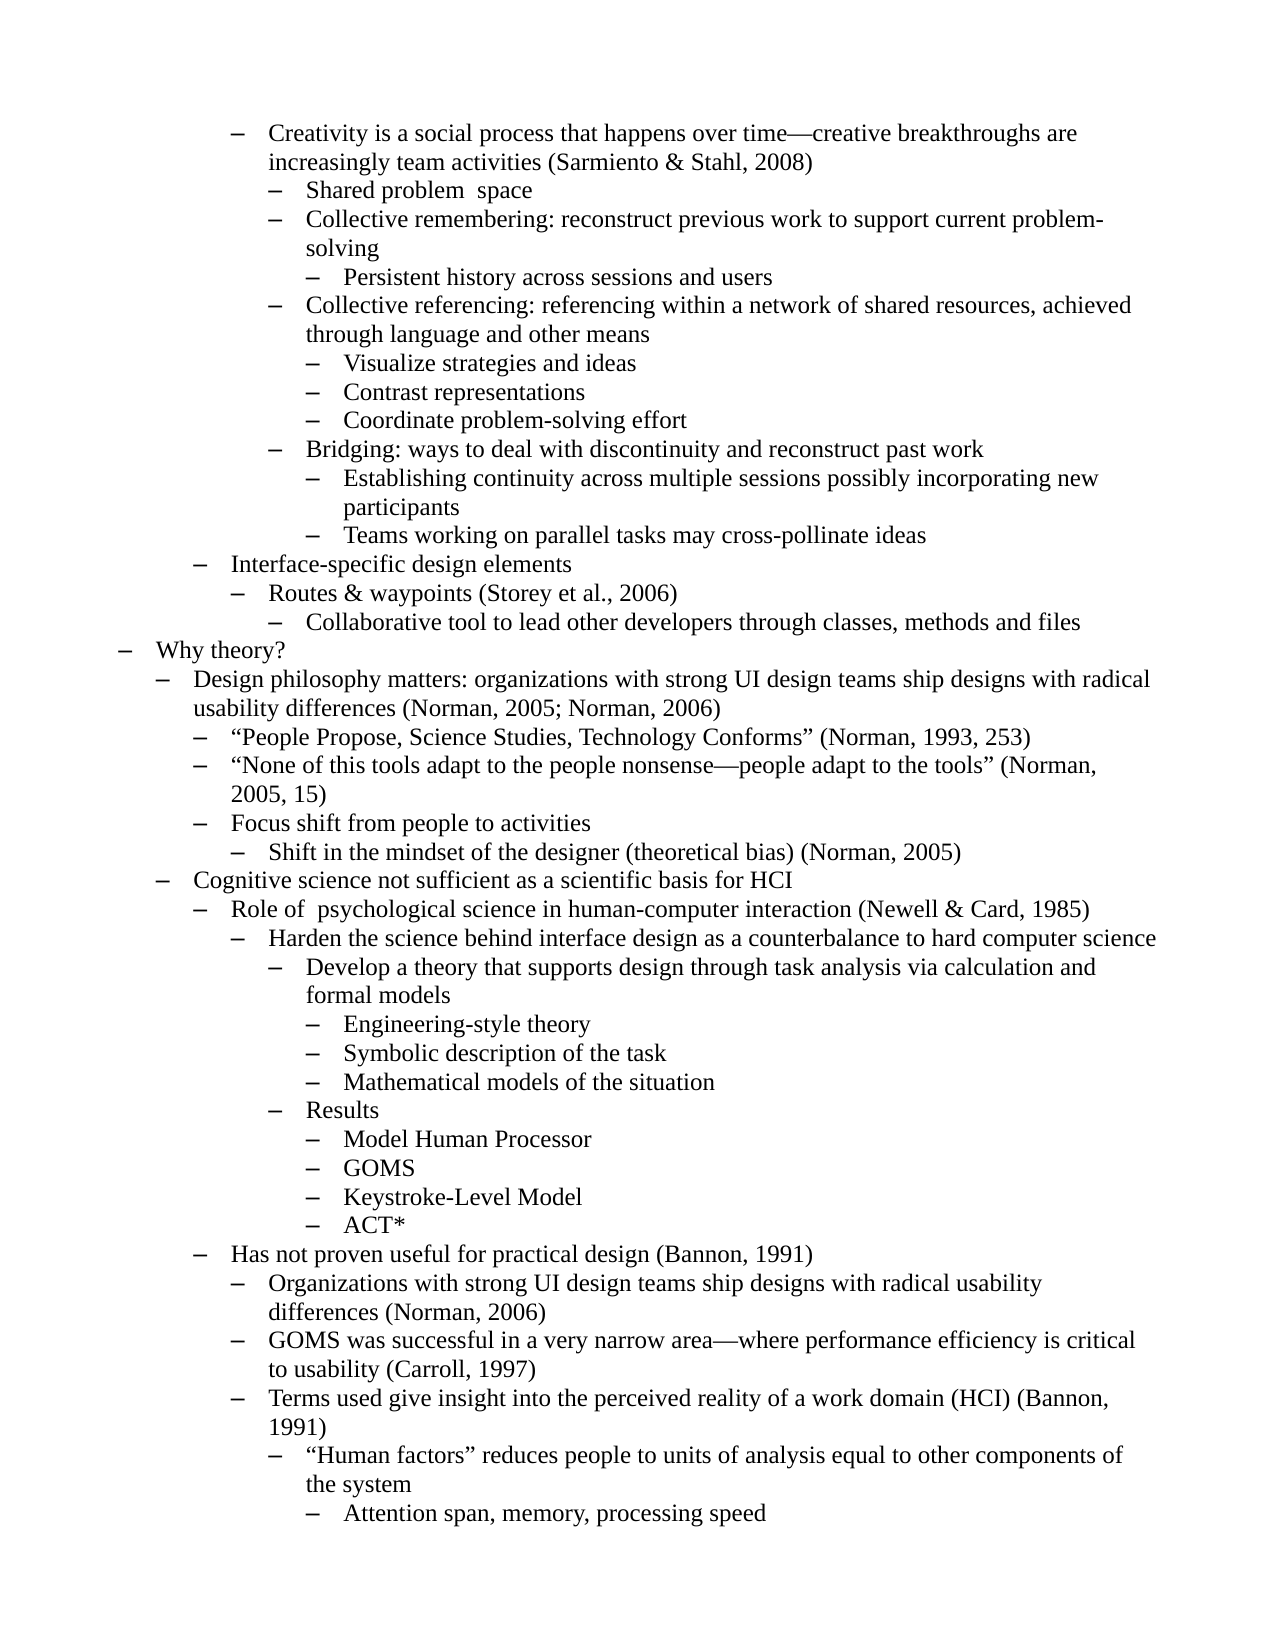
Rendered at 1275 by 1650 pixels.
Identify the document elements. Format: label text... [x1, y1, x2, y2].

list Develop a theory that supports design through task analysis via calculation and formal models [268, 952, 1157, 1009]
list “None of this tools adapt to the people nonsense—people adapt to the tools” (Norman, 2005, 15) [193, 751, 1157, 808]
list Engineering-style theory [306, 1009, 1157, 1038]
list Shift in the mindset of the designer (theoretical bias) (Norman, 2005) [231, 837, 1157, 866]
list Why theory? [118, 636, 1157, 664]
list Mathematical models of the situation [306, 1067, 1157, 1096]
list Collaborative tool to lead other developers through classes, methods and files [268, 607, 1157, 636]
list Collective remembering: reconstruct previous work to support current problem-solving [268, 204, 1157, 262]
list Cognitive science not sufficient as a scientific basis for HCI [156, 866, 1157, 894]
list Establishing continuity across multiple sessions possibly incorporating new participants [306, 463, 1157, 521]
list “People Propose, Science Studies, Technology Conforms” (Norman, 1993, 253) [193, 722, 1157, 751]
list Role of psychological science in human-computer interaction (Newell & Card, 1985) [193, 894, 1157, 923]
list Contrast representations [306, 377, 1157, 406]
list Persistent history across sessions and users [306, 262, 1157, 291]
list Bridging: ways to deal with discontinuity and reconstruct past work [268, 434, 1157, 463]
list Has not proven useful for practical design (Bannon, 1991) [193, 1239, 1157, 1268]
list Coordinate problem-solving effort [306, 406, 1157, 434]
list Model Human Processor [306, 1124, 1157, 1153]
list Teams working on parallel tasks may cross-pollinate ideas [306, 521, 1157, 549]
list Terms used give insight into the perceived reality of a work domain (HCI) (Bannon, 1991) [231, 1383, 1157, 1441]
list Visualize strategies and ideas [306, 348, 1157, 377]
list Organizations with strong UI design teams ship designs with radical usability differences (Norman, 2006) [231, 1268, 1157, 1326]
list Collective referencing: referencing within a network of shared resources, achieved through language and other means [268, 291, 1157, 348]
list Focus shift from people to activities [193, 808, 1157, 837]
list Routes & waypoints (Storey et al., 2006) [231, 578, 1157, 607]
list Shared problem space [268, 176, 1157, 204]
list GOMS [306, 1153, 1157, 1182]
list ACT* [306, 1211, 1157, 1239]
list Keystroke-Level Model [306, 1182, 1157, 1211]
list Results [268, 1096, 1157, 1124]
list Design philosophy matters: organizations with strong UI design teams ship designs with radical usability differences (Norman, 2005; Norman, 2006) [156, 664, 1157, 722]
list Attention span, memory, processing speed [306, 1498, 1157, 1527]
list Symbolic description of the task [306, 1038, 1157, 1067]
list “Human factors” reduces people to units of analysis equal to other components of the system [268, 1441, 1157, 1498]
list Harden the science behind interface design as a counterbalance to hard computer science [231, 923, 1157, 952]
list GOMS was successful in a very narrow area—where performance efficiency is critical to usability (Carroll, 1997) [231, 1326, 1157, 1383]
list Interface-specific design elements [193, 549, 1157, 578]
list Creativity is a social process that happens over time—creative breakthroughs are increasingly team activities (Sarmiento & Stahl, 2008) [231, 118, 1157, 176]
